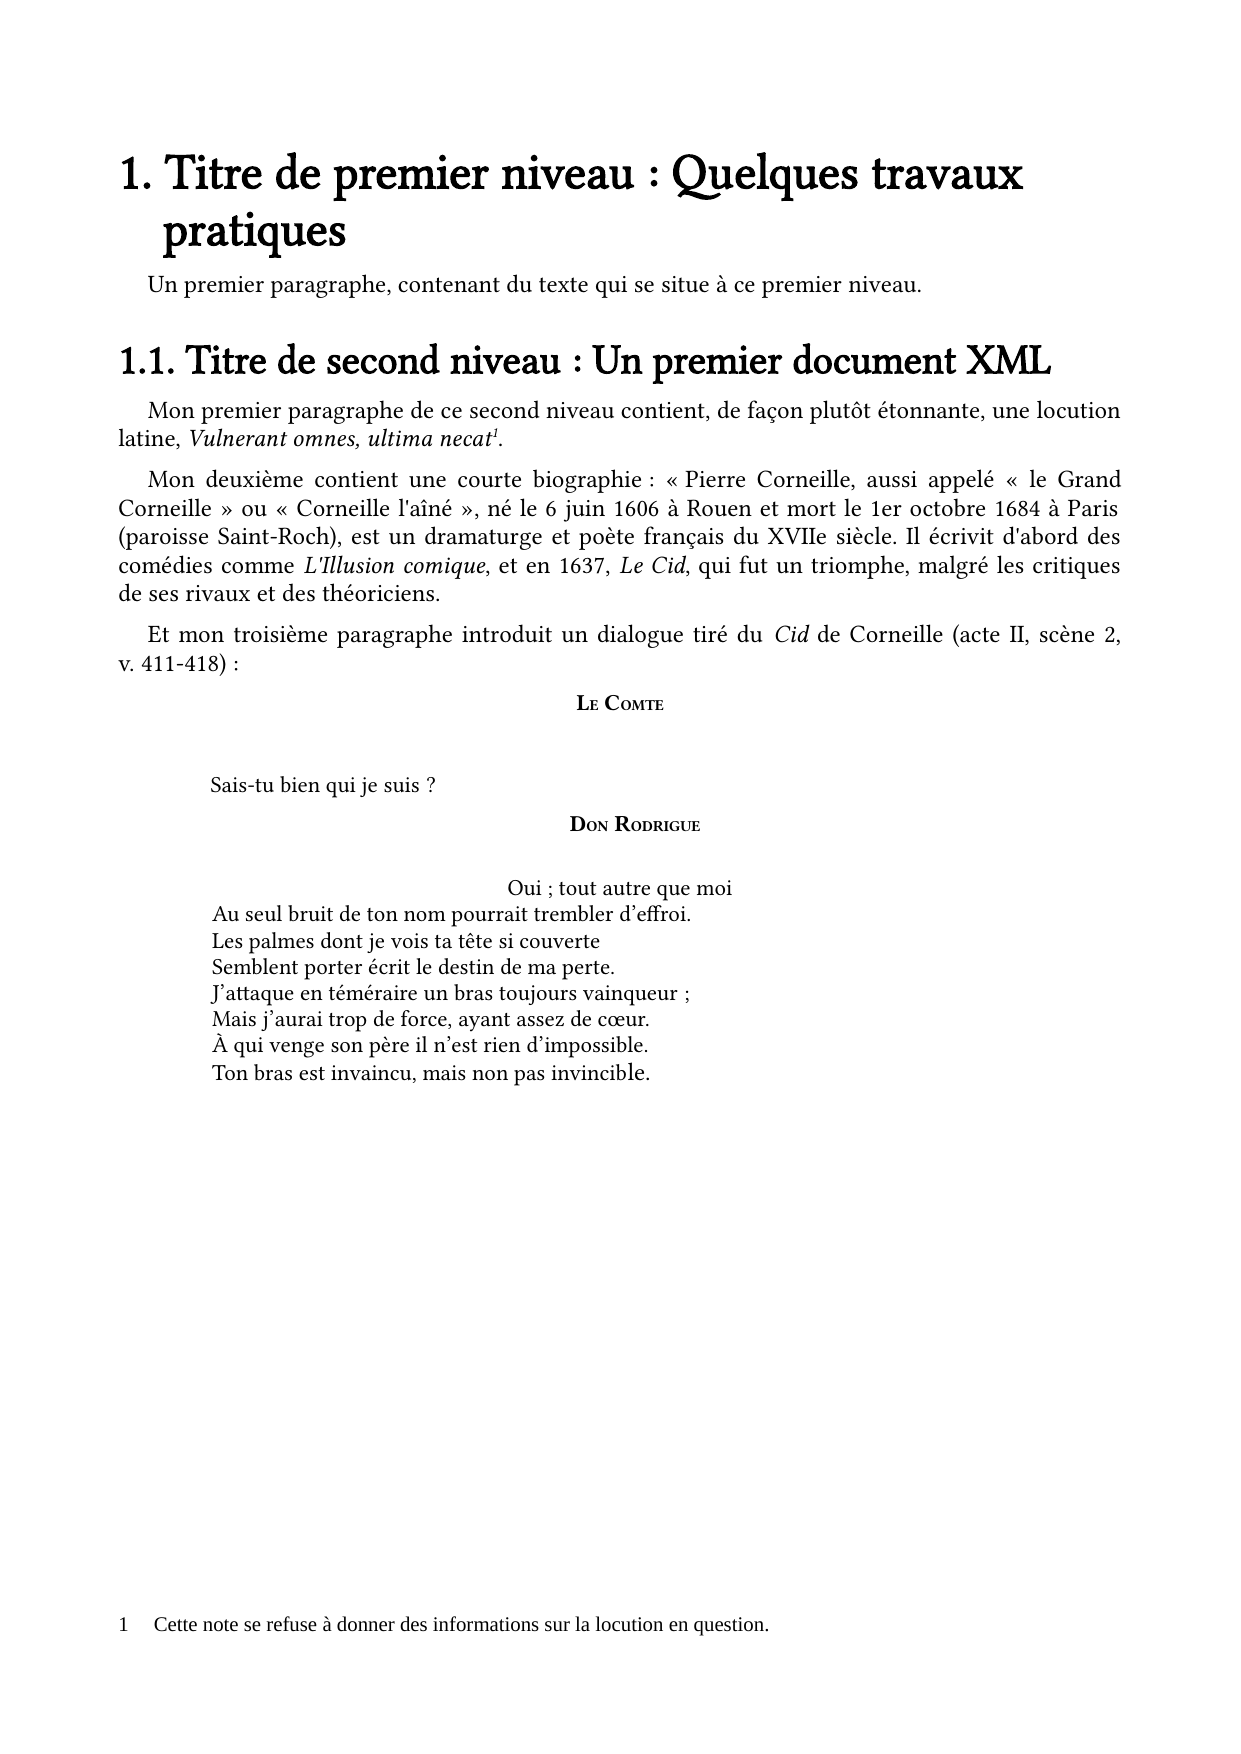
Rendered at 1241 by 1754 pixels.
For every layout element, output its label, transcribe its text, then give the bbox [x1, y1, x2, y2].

text Cette note se refuse à donner des informations sur la locution en question. [118, 1612, 1122, 1636]
text Le Comte [118, 690, 1122, 716]
subtitle 1.1. Titre de second niveau : Un premier document XML [118, 336, 1122, 383]
text Don Rodrigue [118, 810, 1122, 837]
text Mon deuxième contient une courte biographie : « Pierre Corneille, aussi appelé « le Grand Corneille » ou « Corneille l'aîné », né le 6 juin 1606 à Rouen et mort le 1er octobre 1684 à Paris (paroisse Saint-Roch), est un dramaturge et poète français du XVIIe siècle. Il écrivit d'abord des comédies comme L'Illusion comique, et en 1637, Le Cid, qui fut un triomphe, malgré les critiques de ses rivaux et des théoriciens. [118, 465, 1122, 608]
text Mon premier paragraphe de ce second niveau contient, de façon plutôt étonnante, une locution latine, Vulnerant omnes, ultima necat. [118, 396, 1122, 453]
text Oui ; tout autre que moi Au seul bruit de ton nom pourrait trembler d’effroi. Les palmes dont je vois ta tête si couverte Semblent porter écrit le destin de ma perte. J’attaque en téméraire un bras toujours vainqueur ; Mais j’aurai trop de force, ayant assez de cœur. À qui venge son père il n’est rien d’impossible. Ton bras est invaincu, mais non pas invincible. [212, 875, 1122, 1087]
subtitle 1. Titre de premier niveau : Quelques travaux pratiques [118, 143, 1122, 257]
text Un premier paragraphe, contenant du texte qui se situe à ce premier niveau. [118, 269, 1122, 298]
text Sais-tu bien qui je suis ? [210, 772, 1122, 798]
text Et mon troisième paragraphe introduit un dialogue tiré du Cid de Corneille (acte II, scène 2, v. 411-418) : [118, 620, 1122, 677]
